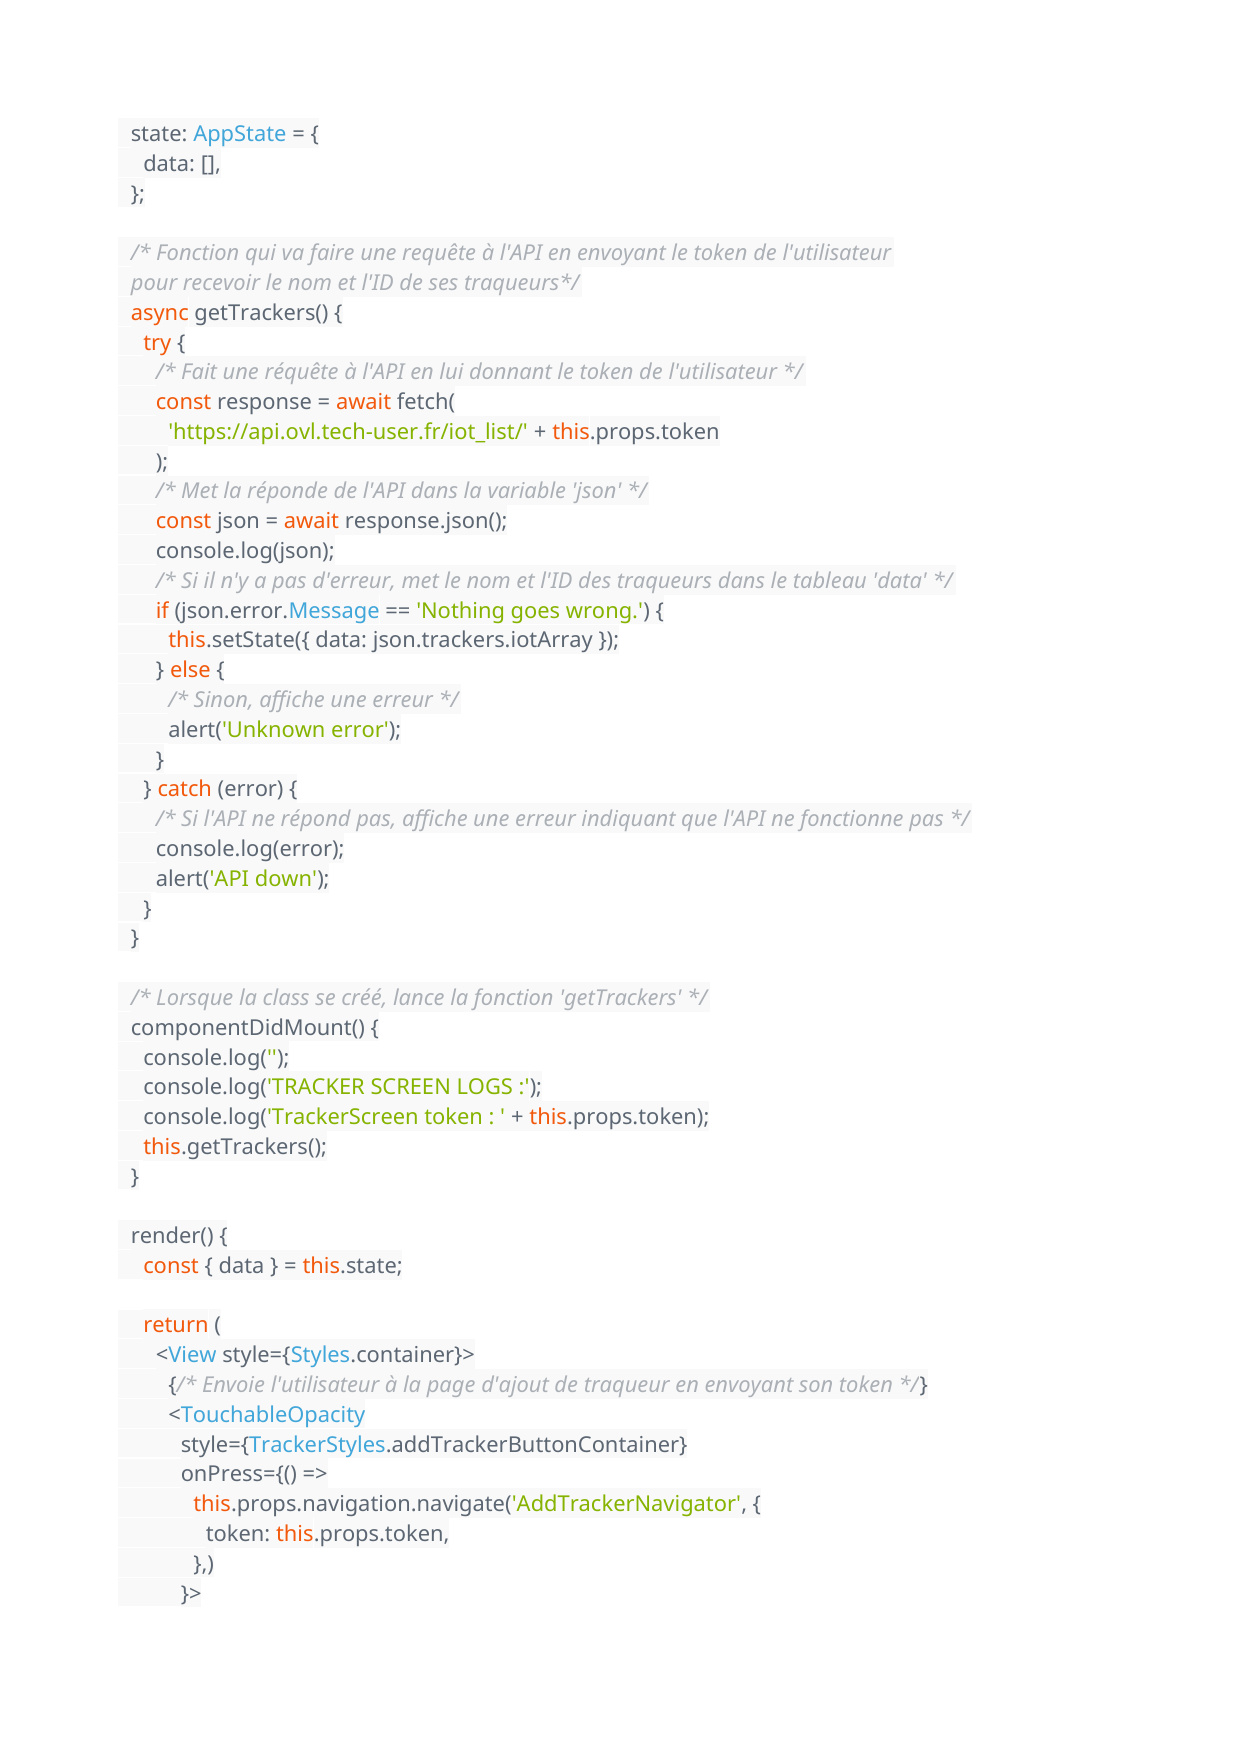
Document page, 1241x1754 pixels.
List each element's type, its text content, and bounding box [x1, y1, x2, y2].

text /* Fait une réquête à l'API en lui donnant le token de l'utilisateur */ [118, 356, 1122, 386]
text return ( [118, 1309, 1122, 1339]
text ); [118, 446, 1122, 476]
text pour recevoir le nom et l'ID de ses traqueurs*/ [118, 267, 1122, 297]
text } [118, 893, 1122, 922]
text console.log(''); [118, 1041, 1122, 1071]
text }; [118, 178, 1122, 207]
text <View style={Styles.container}> [118, 1339, 1122, 1369]
text /* Sinon, affiche une erreur */ [118, 684, 1122, 714]
text 'https://api.ovl.tech-user.fr/iot_list/' + this.props.token [118, 416, 1122, 446]
text /* Met la réponde de l'API dans la variable 'json' */ [118, 476, 1122, 505]
text /* Si il n'y a pas d'erreur, met le nom et l'ID des traqueurs dans le tableau 'data' */ [118, 565, 1122, 595]
text const json = await response.json(); [118, 505, 1122, 535]
text render() { [118, 1220, 1122, 1250]
text /* Fonction qui va faire une requête à l'API en envoyant le token de l'utilisateur [118, 237, 1122, 267]
text },) [118, 1548, 1122, 1577]
text token: this.props.token, [118, 1518, 1122, 1548]
text /* Si l'API ne répond pas, affiche une erreur indiquant que l'API ne fonctionne pas */ [118, 803, 1122, 833]
text } else { [118, 654, 1122, 684]
text onPress={() => [118, 1458, 1122, 1488]
text state: AppState = { [118, 118, 1122, 148]
text this.setState({ data: json.trackers.iotArray }); [118, 624, 1122, 654]
text data: [], [118, 148, 1122, 178]
text alert('API down'); [118, 863, 1122, 893]
text const { data } = this.state; [118, 1250, 1122, 1280]
text console.log(error); [118, 833, 1122, 863]
text } [118, 1161, 1122, 1190]
text /* Lorsque la class se créé, lance la fonction 'getTrackers' */ [118, 982, 1122, 1012]
text try { [118, 327, 1122, 356]
text <TouchableOpacity [118, 1399, 1122, 1428]
text } catch (error) { [118, 773, 1122, 803]
text }> [118, 1577, 1122, 1607]
text async getTrackers() { [118, 297, 1122, 327]
text this.props.navigation.navigate('AddTrackerNavigator', { [118, 1488, 1122, 1518]
text console.log('TRACKER SCREEN LOGS :'); [118, 1071, 1122, 1101]
text componentDidMount() { [118, 1012, 1122, 1041]
text } [118, 744, 1122, 773]
text } [118, 922, 1122, 952]
text console.log(json); [118, 535, 1122, 565]
text style={TrackerStyles.addTrackerButtonContainer} [118, 1428, 1122, 1458]
text console.log('TrackerScreen token : ' + this.props.token); [118, 1101, 1122, 1131]
text if (json.error.Message == 'Nothing goes wrong.') { [118, 595, 1122, 624]
text const response = await fetch( [118, 386, 1122, 416]
text {/* Envoie l'utilisateur à la page d'ajout de traqueur en envoyant son token */} [118, 1369, 1122, 1399]
text alert('Unknown error'); [118, 714, 1122, 744]
text this.getTrackers(); [118, 1131, 1122, 1161]
